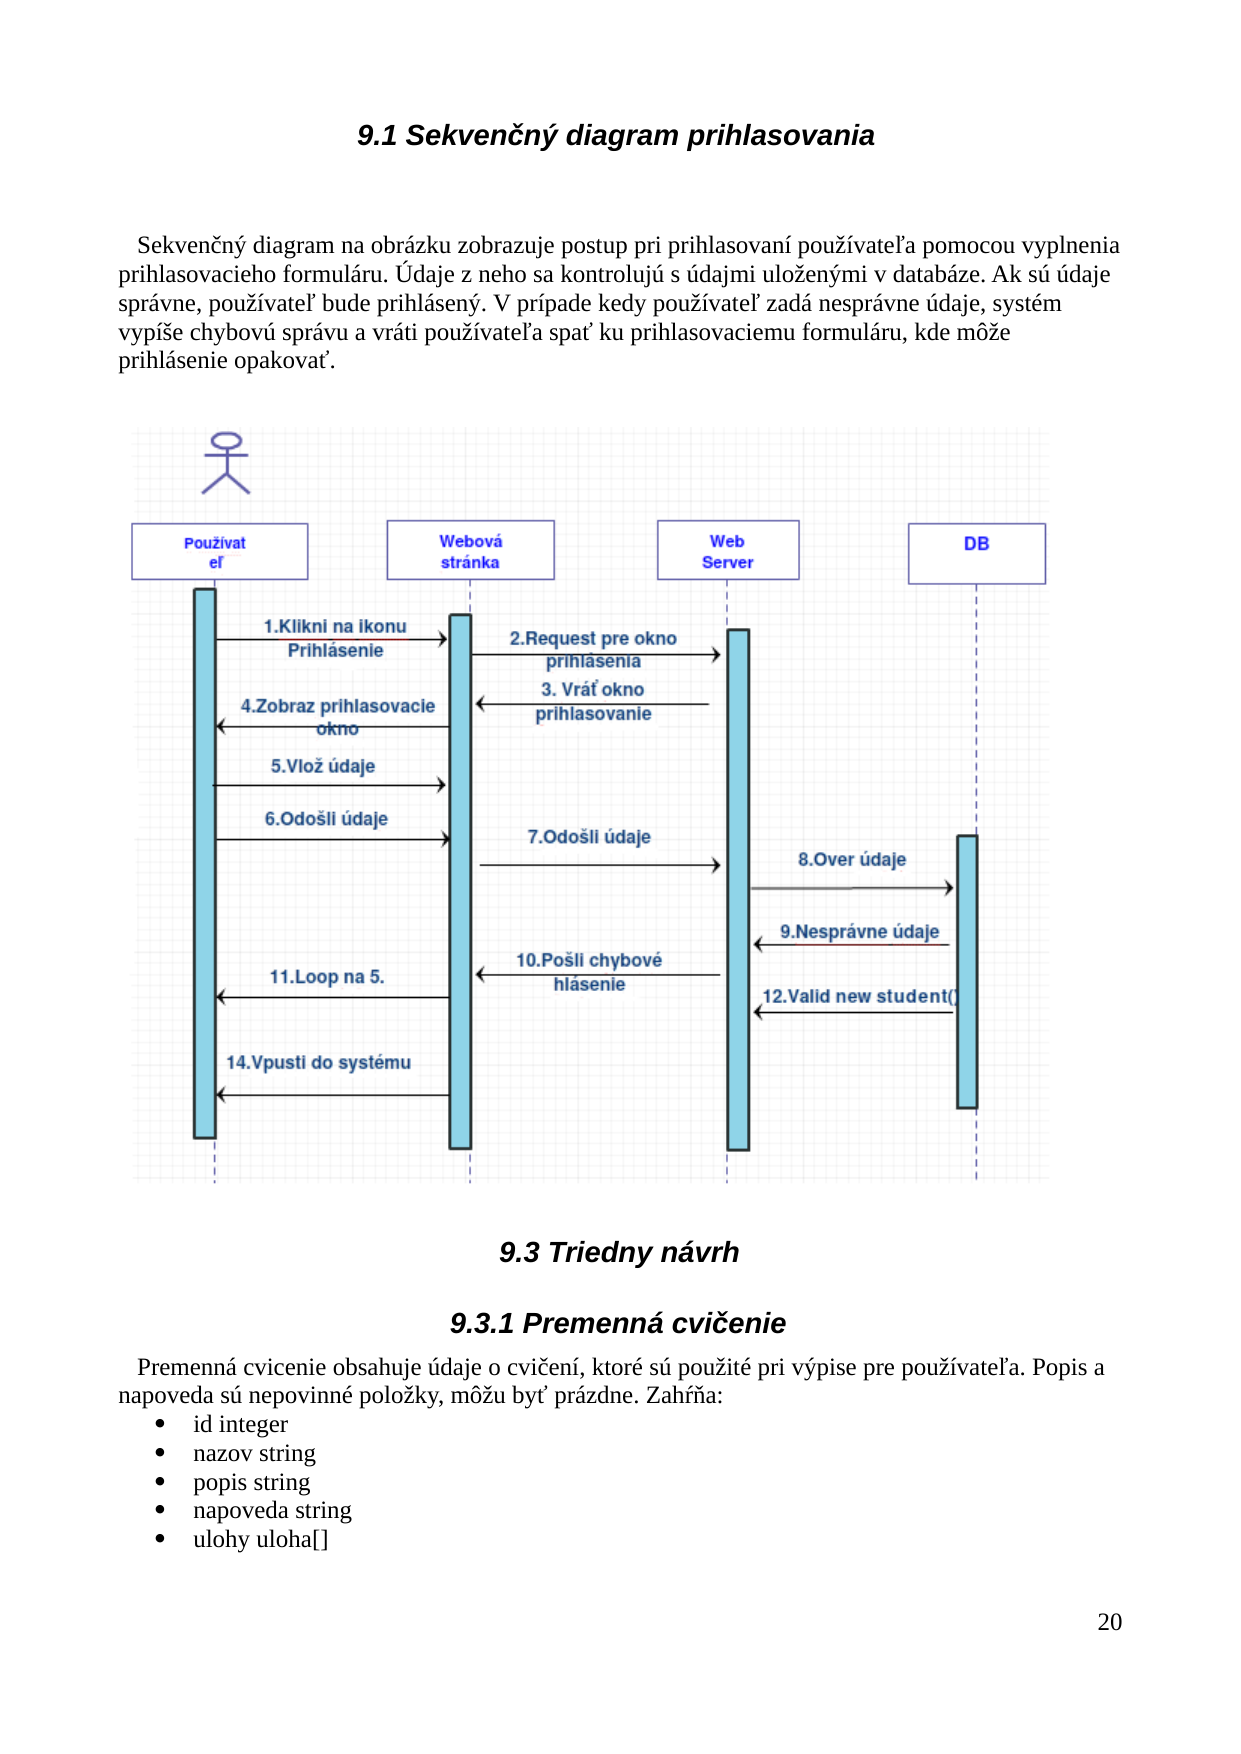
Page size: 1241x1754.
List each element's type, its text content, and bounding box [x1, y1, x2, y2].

list popis string [156, 1467, 1122, 1495]
list ulohy uloha[] [156, 1524, 1122, 1553]
list napoveda string [156, 1495, 1122, 1524]
text Premenná cvicenie obsahuje údaje o cvičení, ktoré sú použité pri výpise pre používateľa. Popis a napoveda sú nepovinné položky, môžu byť prázdne. Zahŕňa: [118, 1352, 1122, 1409]
subtitle 9.3 Triedny návrh [118, 1234, 1122, 1268]
subtitle 9.1 Sekvenčný diagram prihlasovania [113, 118, 1122, 152]
list id integer [156, 1409, 1122, 1438]
list nazov string [156, 1438, 1122, 1467]
text Sekvenčný diagram na obrázku zobrazuje postup pri prihlasovaní používateľa pomocou vyplnenia prihlasovacieho formuláru. Údaje z neho sa kontrolujú s údajmi uloženými v databáze. Ak sú údaje správne, používateľ bude prihlásený. V prípade kedy používateľ zadá nesprávne údaje, systém vypíše chybovú správu a vráti používateľa spať ku prihlasovaciemu formuláru, kde môže prihlásenie opakovať. [118, 230, 1122, 374]
subtitle 9.3.1 Premenná cvičenie [117, 1306, 1122, 1339]
picture [118, 427, 1063, 1197]
